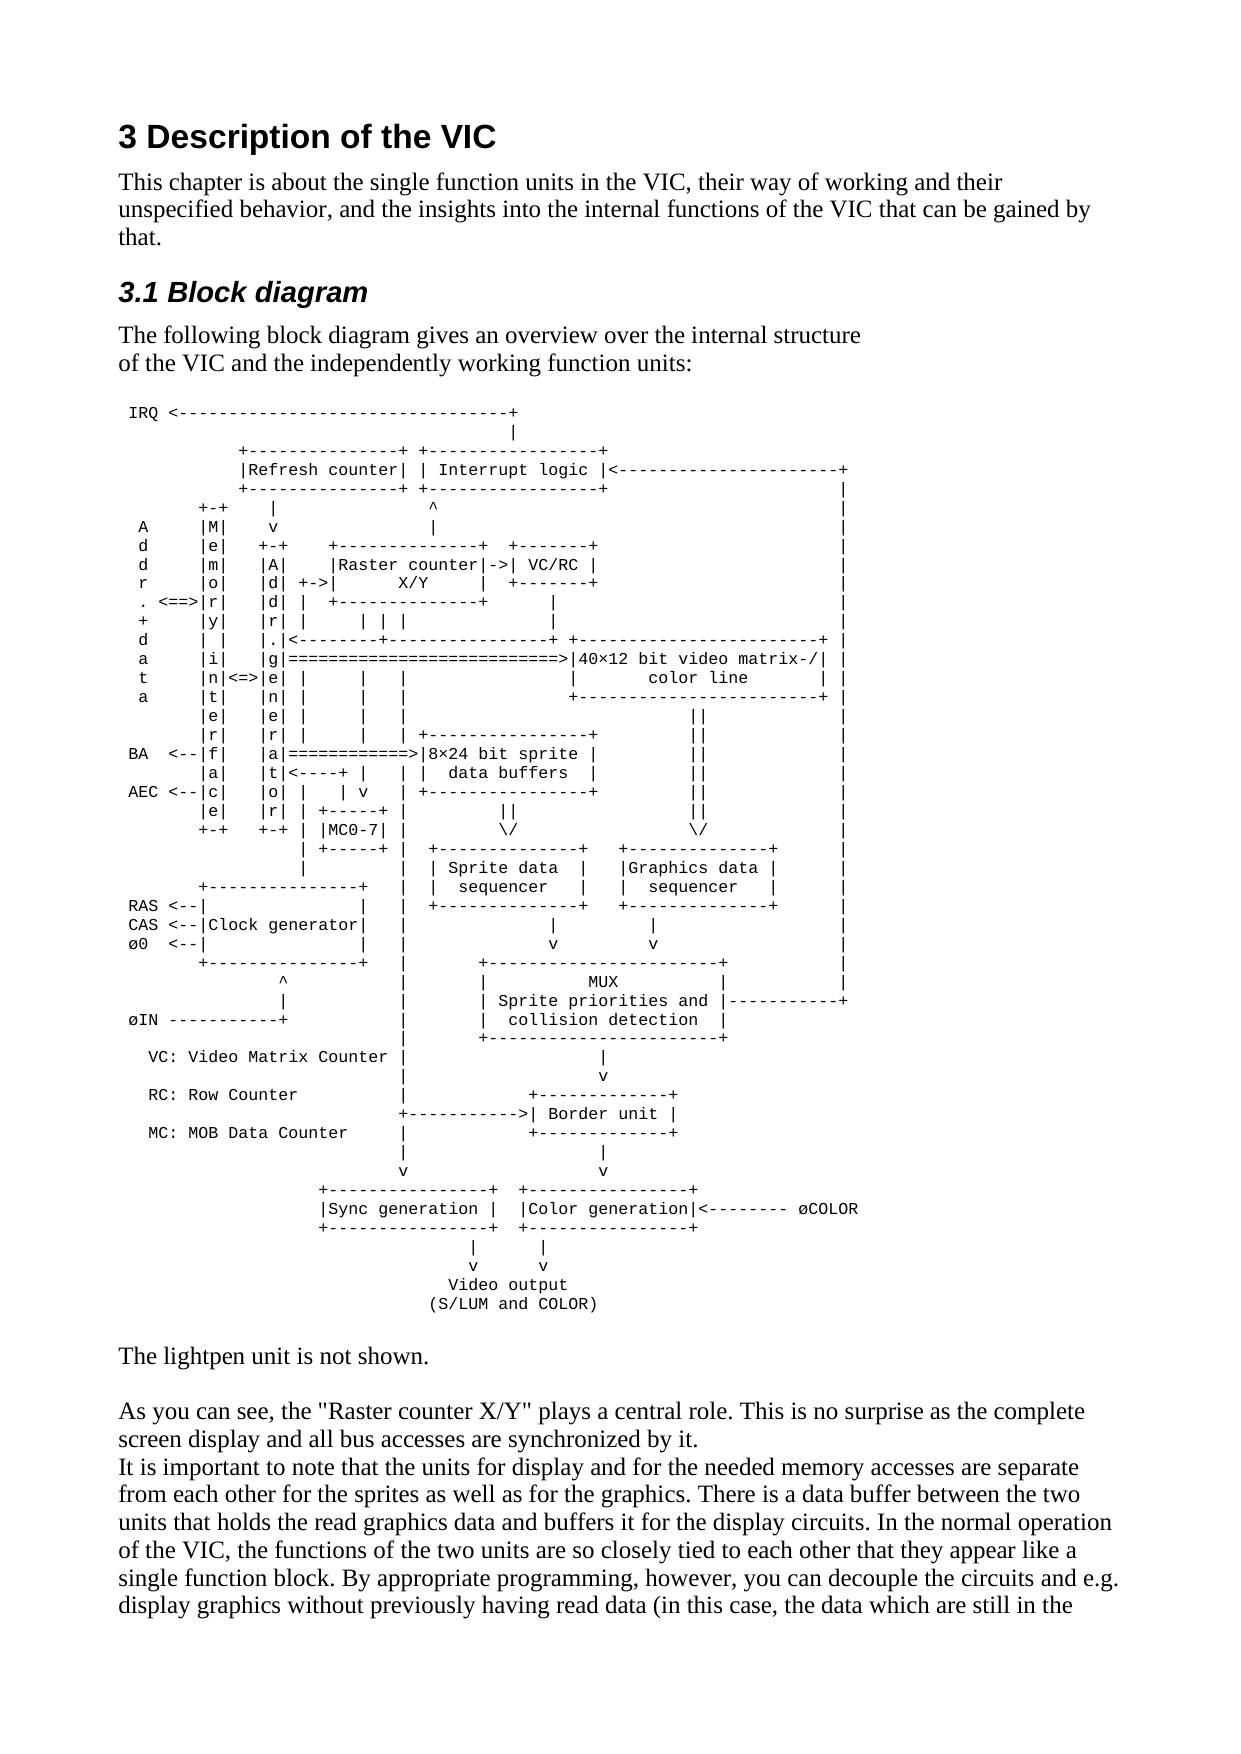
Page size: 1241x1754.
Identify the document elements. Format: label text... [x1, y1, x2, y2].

text +----------------+ +----------------+ [118, 1219, 1122, 1238]
text BA <--|f| |a|============>|8×24 bit sprite | || | [118, 746, 1122, 764]
text | | [118, 1144, 1122, 1163]
text | +-----------------------+ [118, 1030, 1122, 1049]
text The following block diagram gives an overview over the internal structure [118, 321, 1122, 349]
text +----------------+ +----------------+ [118, 1182, 1122, 1201]
text It is important to note that the units for display and for the needed memory accesses are separate from each other for the sprites as well as for the graphics. There is a data buffer between the two units that holds the read graphics data and buffers it for the display circuits. In the normal operation of the VIC, the functions of the two units are so closely tied to each other that they appear like a single function block. By appropriate programming, however, you can decouple the circuits and e.g. display graphics without previously having read data (in this case, the data which are still in the [118, 1453, 1122, 1619]
text | | [118, 1238, 1122, 1257]
text |e| |r| | +-----+ | || || | [118, 802, 1122, 821]
text ø0 <--| | | v v | [118, 935, 1122, 954]
text |Sync generation | |Color generation|<-------- øCOLOR [118, 1201, 1122, 1219]
text As you can see, the "Raster counter X/Y" plays a central role. This is no surprise as the complete screen display and all bus accesses are synchronized by it. [118, 1397, 1122, 1453]
text The lightpen unit is not shown. [118, 1342, 1122, 1370]
text | v [118, 1068, 1122, 1087]
text d |m| |A| |Raster counter|->| VC/RC | | [118, 556, 1122, 575]
text d |e| +-+ +--------------+ +-------+ | [118, 537, 1122, 556]
text AEC <--|c| |o| | | v | +----------------+ || | [118, 783, 1122, 802]
text +---------------+ +-----------------+ [118, 442, 1122, 461]
text +---------------+ | +-----------------------+ | [118, 954, 1122, 973]
text . <==>|r| |d| | +--------------+ | | [118, 594, 1122, 613]
text + |y| |r| | | | | | | [118, 613, 1122, 632]
text a |t| |n| | | | +------------------------+ | [118, 689, 1122, 708]
text IRQ <---------------------------------+ [118, 404, 1122, 423]
text of the VIC and the independently working function units: [118, 349, 1122, 377]
text ^ | | MUX | | [118, 973, 1122, 992]
text VC: Video Matrix Counter | | [118, 1049, 1122, 1068]
subtitle Block diagram [118, 276, 1122, 309]
subtitle Description of the VIC [118, 118, 1122, 155]
text A |M| v | | [118, 518, 1122, 537]
text CAS <--|Clock generator| | | | | [118, 916, 1122, 935]
text +-+ +-+ | |MC0-7| | \/ \/ | [118, 821, 1122, 840]
text (S/LUM and COLOR) [118, 1295, 1122, 1314]
text øIN -----------+ | | collision detection | [118, 1011, 1122, 1030]
text | [118, 423, 1122, 442]
text d | | |.|<--------+----------------+ +------------------------+ | [118, 632, 1122, 651]
text | | | Sprite data | |Graphics data | | [118, 859, 1122, 878]
text a |i| |g|===========================>|40×12 bit video matrix-/| | [118, 651, 1122, 670]
text +---------------+ | | sequencer | | sequencer | | [118, 878, 1122, 897]
text | | | Sprite priorities and |-----------+ [118, 992, 1122, 1011]
text v v [118, 1257, 1122, 1276]
text +-+ | ^ | [118, 499, 1122, 518]
text |r| |r| | | | +----------------+ || | [118, 727, 1122, 746]
text +---------------+ +-----------------+ | [118, 480, 1122, 499]
text This chapter is about the single function units in the VIC, their way of working and their unspecified behavior, and the insights into the internal functions of the VIC that can be gained by that. [118, 168, 1122, 251]
text MC: MOB Data Counter | +-------------+ [118, 1125, 1122, 1144]
text r |o| |d| +->| X/Y | +-------+ | [118, 575, 1122, 594]
text v v [118, 1163, 1122, 1182]
text | +-----+ | +--------------+ +--------------+ | [118, 840, 1122, 859]
text Video output [118, 1276, 1122, 1295]
text +----------->| Border unit | [118, 1106, 1122, 1125]
text |Refresh counter| | Interrupt logic |<----------------------+ [118, 461, 1122, 480]
text RAS <--| | | +--------------+ +--------------+ | [118, 897, 1122, 916]
text t |n|<=>|e| | | | | color line | | [118, 670, 1122, 689]
text |a| |t|<----+ | | | data buffers | || | [118, 764, 1122, 783]
text |e| |e| | | | || | [118, 708, 1122, 727]
text RC: Row Counter | +-------------+ [118, 1087, 1122, 1106]
